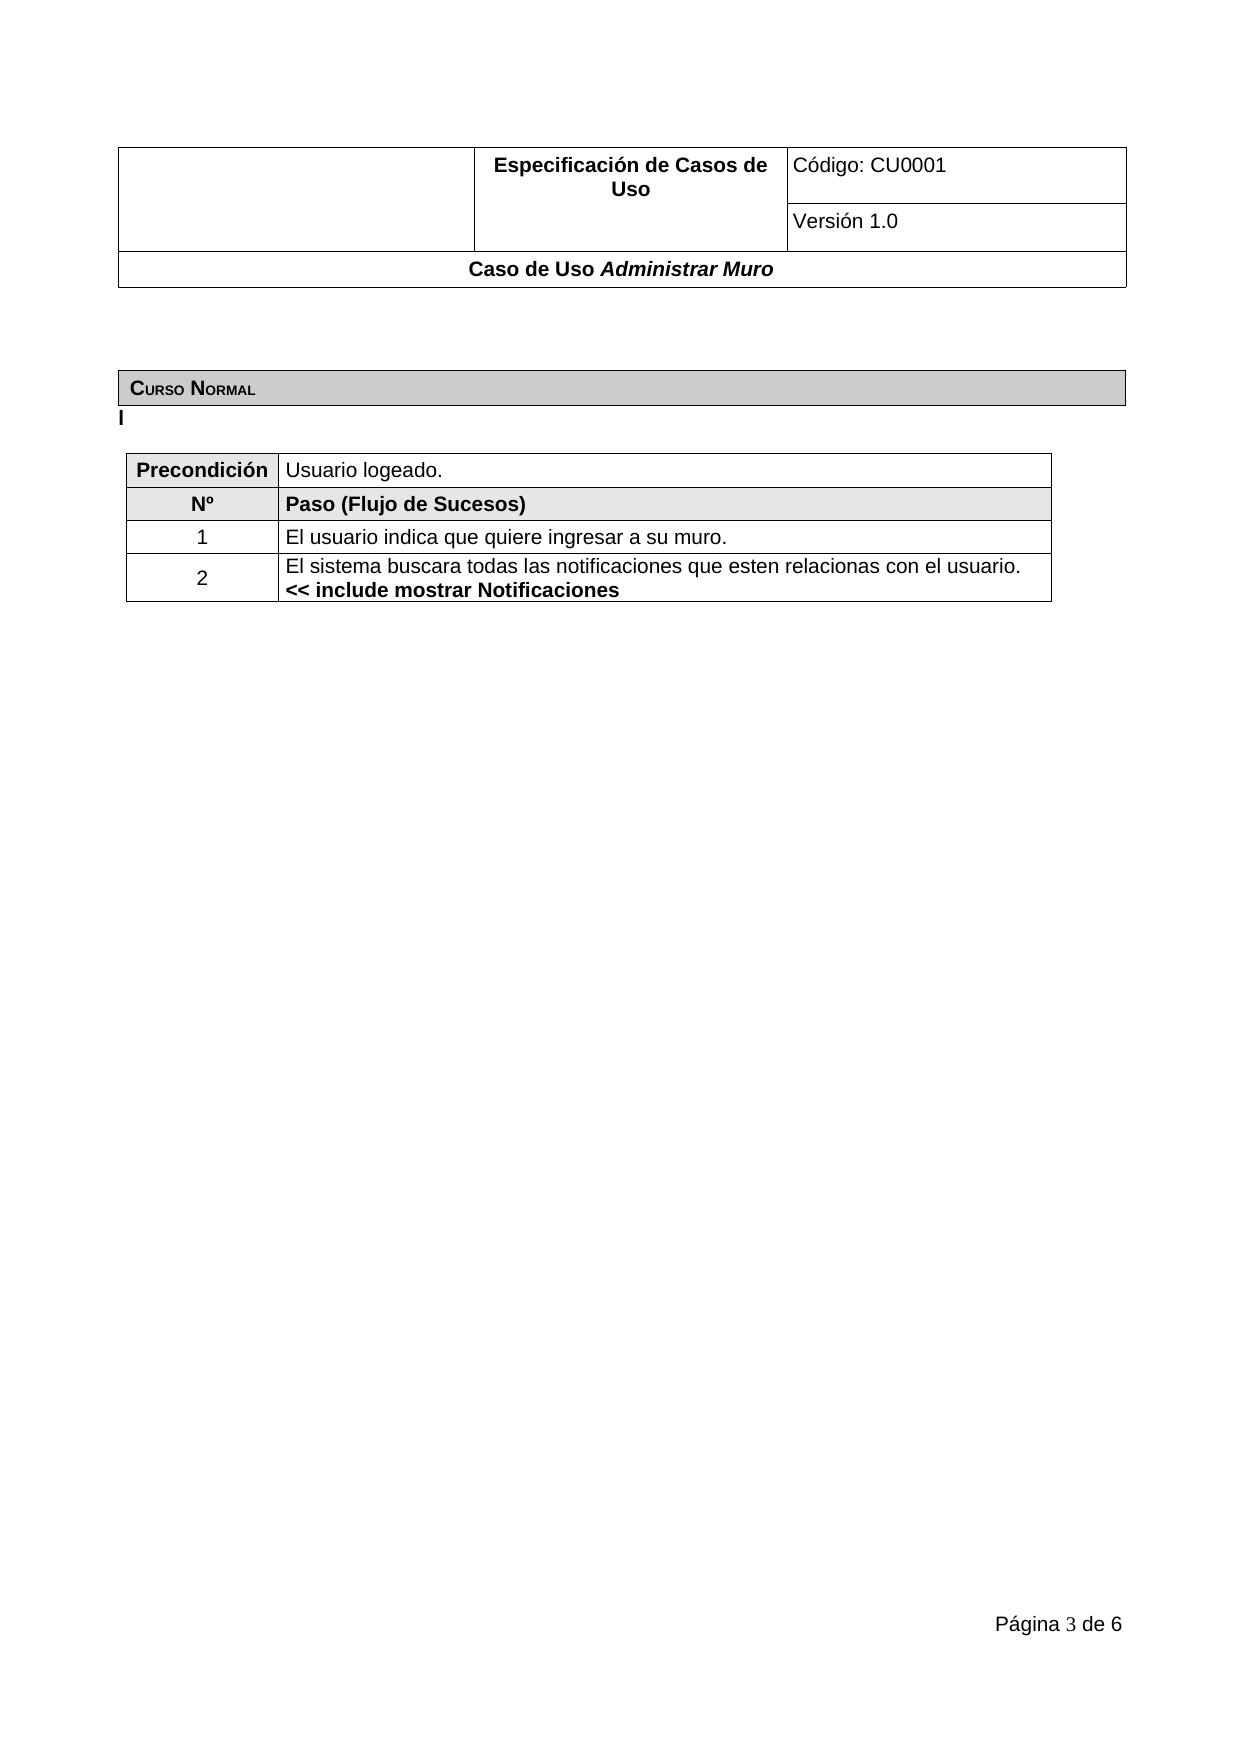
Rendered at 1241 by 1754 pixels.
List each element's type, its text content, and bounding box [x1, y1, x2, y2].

table_cell El sistema buscara todas las notificaciones que esten relacionas con el usuario. << include mostrar Notificaciones [279, 554, 1051, 601]
table_cell Nº [127, 488, 278, 520]
table_cell El usuario indica que quiere ingresar a su muro. [279, 521, 1051, 553]
table_header Curso Normal [119, 371, 1125, 405]
table_cell 2 [127, 554, 278, 601]
table_cell 1 [127, 521, 278, 553]
table_header Usuario logeado. [279, 454, 1051, 487]
text l [118, 406, 1122, 429]
table_cell Paso (Flujo de Sucesos) [279, 488, 1051, 520]
table_header Precondición [127, 454, 278, 487]
